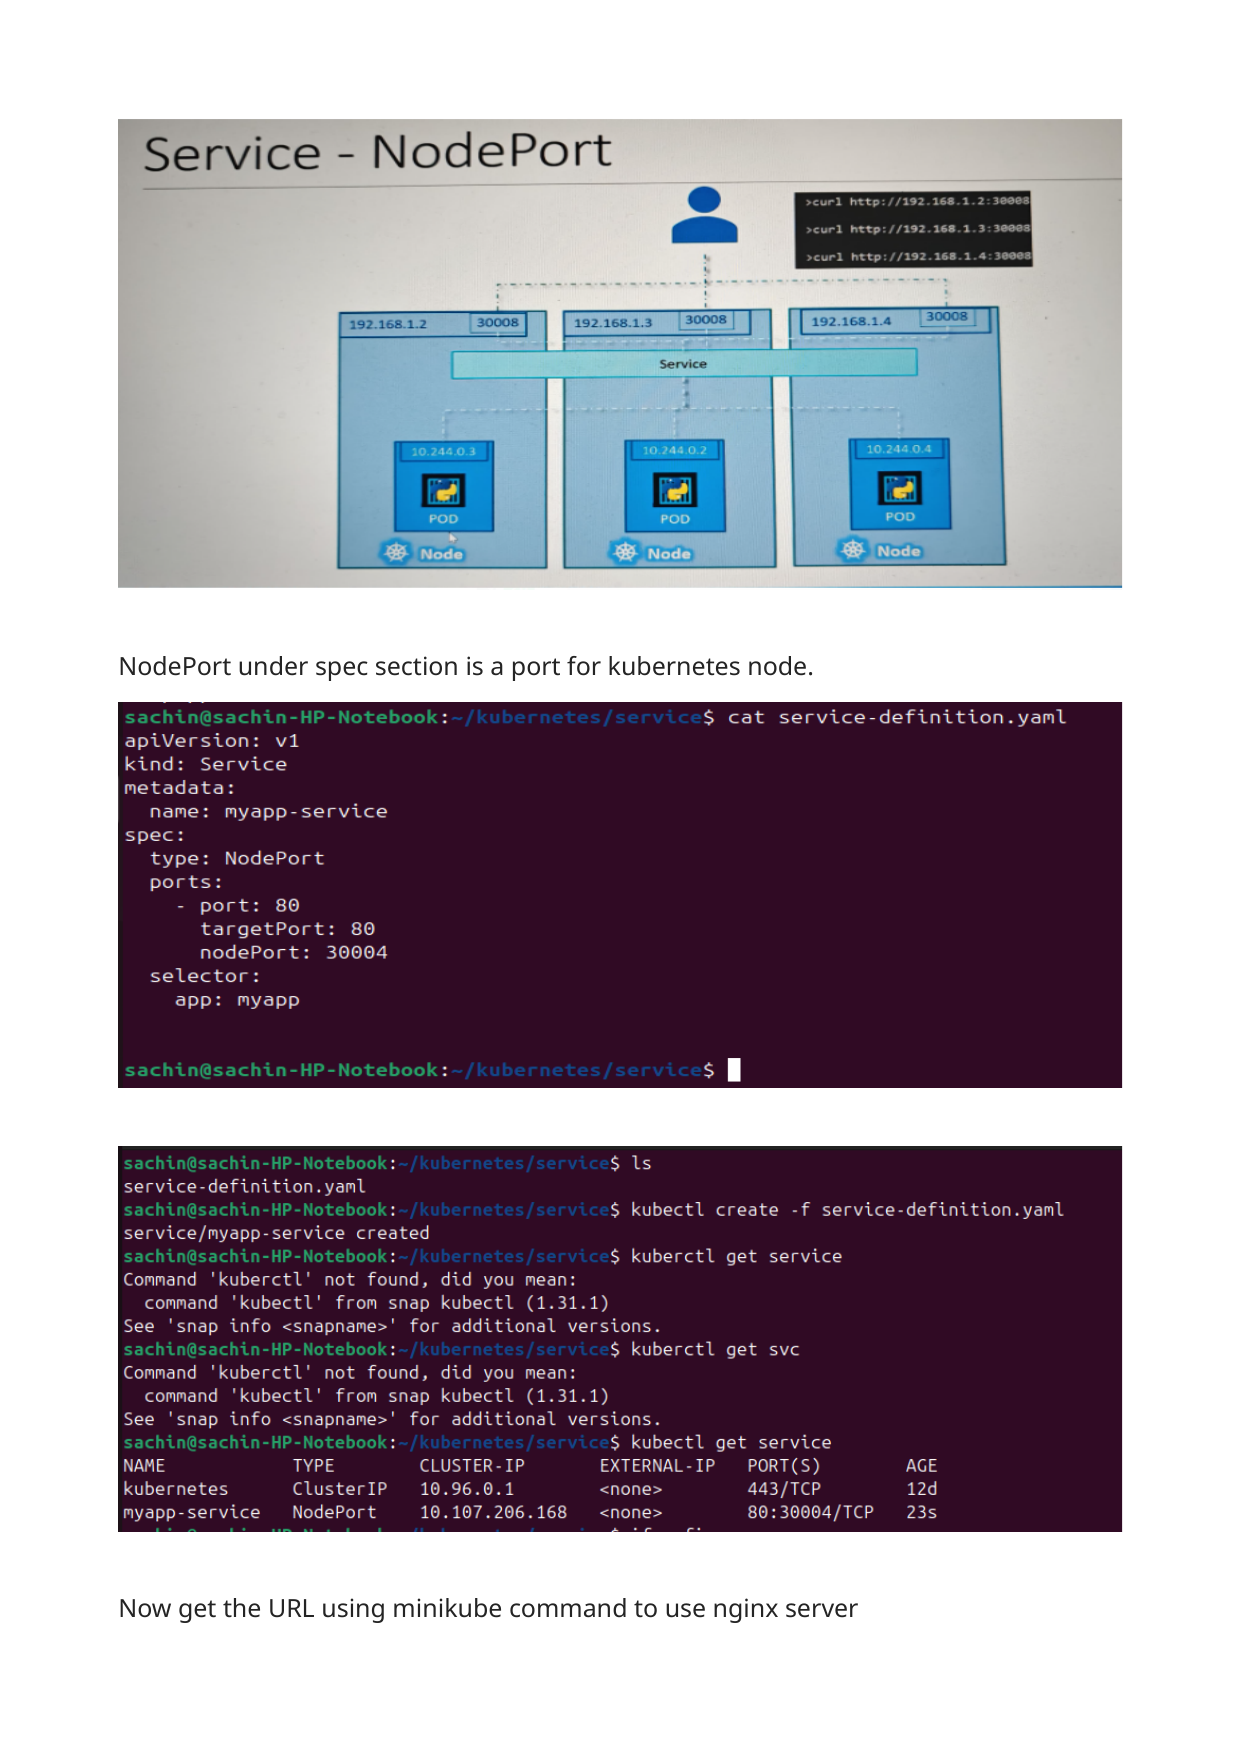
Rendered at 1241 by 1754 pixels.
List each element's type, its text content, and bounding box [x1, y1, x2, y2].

picture [118, 1146, 1123, 1532]
text Now get the URL using minikube command to use nginx server [118, 1591, 1122, 1625]
text NodePort under spec section is a port for kubernetes node. [118, 648, 1122, 682]
picture [118, 118, 1123, 590]
picture [118, 702, 1123, 1088]
